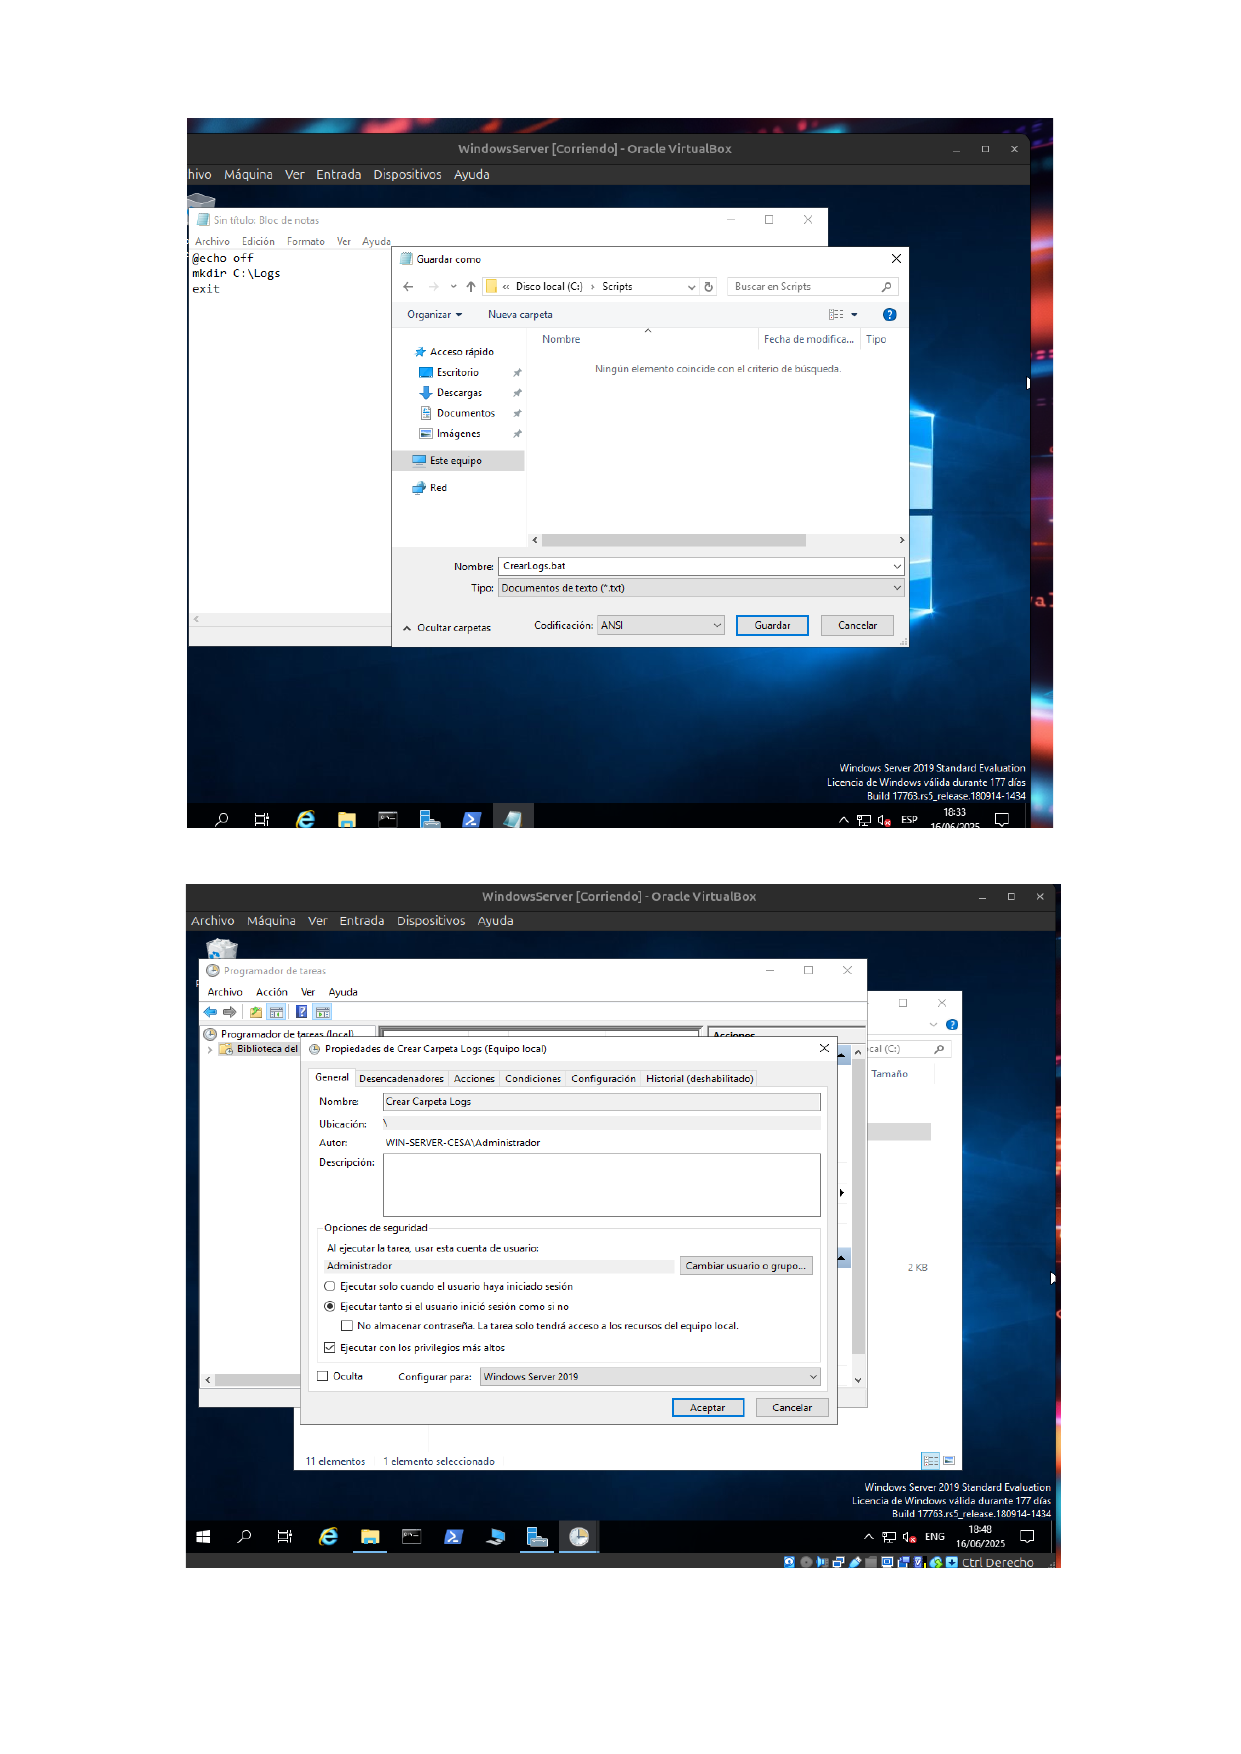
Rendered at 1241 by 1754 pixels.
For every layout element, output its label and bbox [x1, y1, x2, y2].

picture [185, 884, 1061, 1568]
picture [187, 118, 1054, 828]
